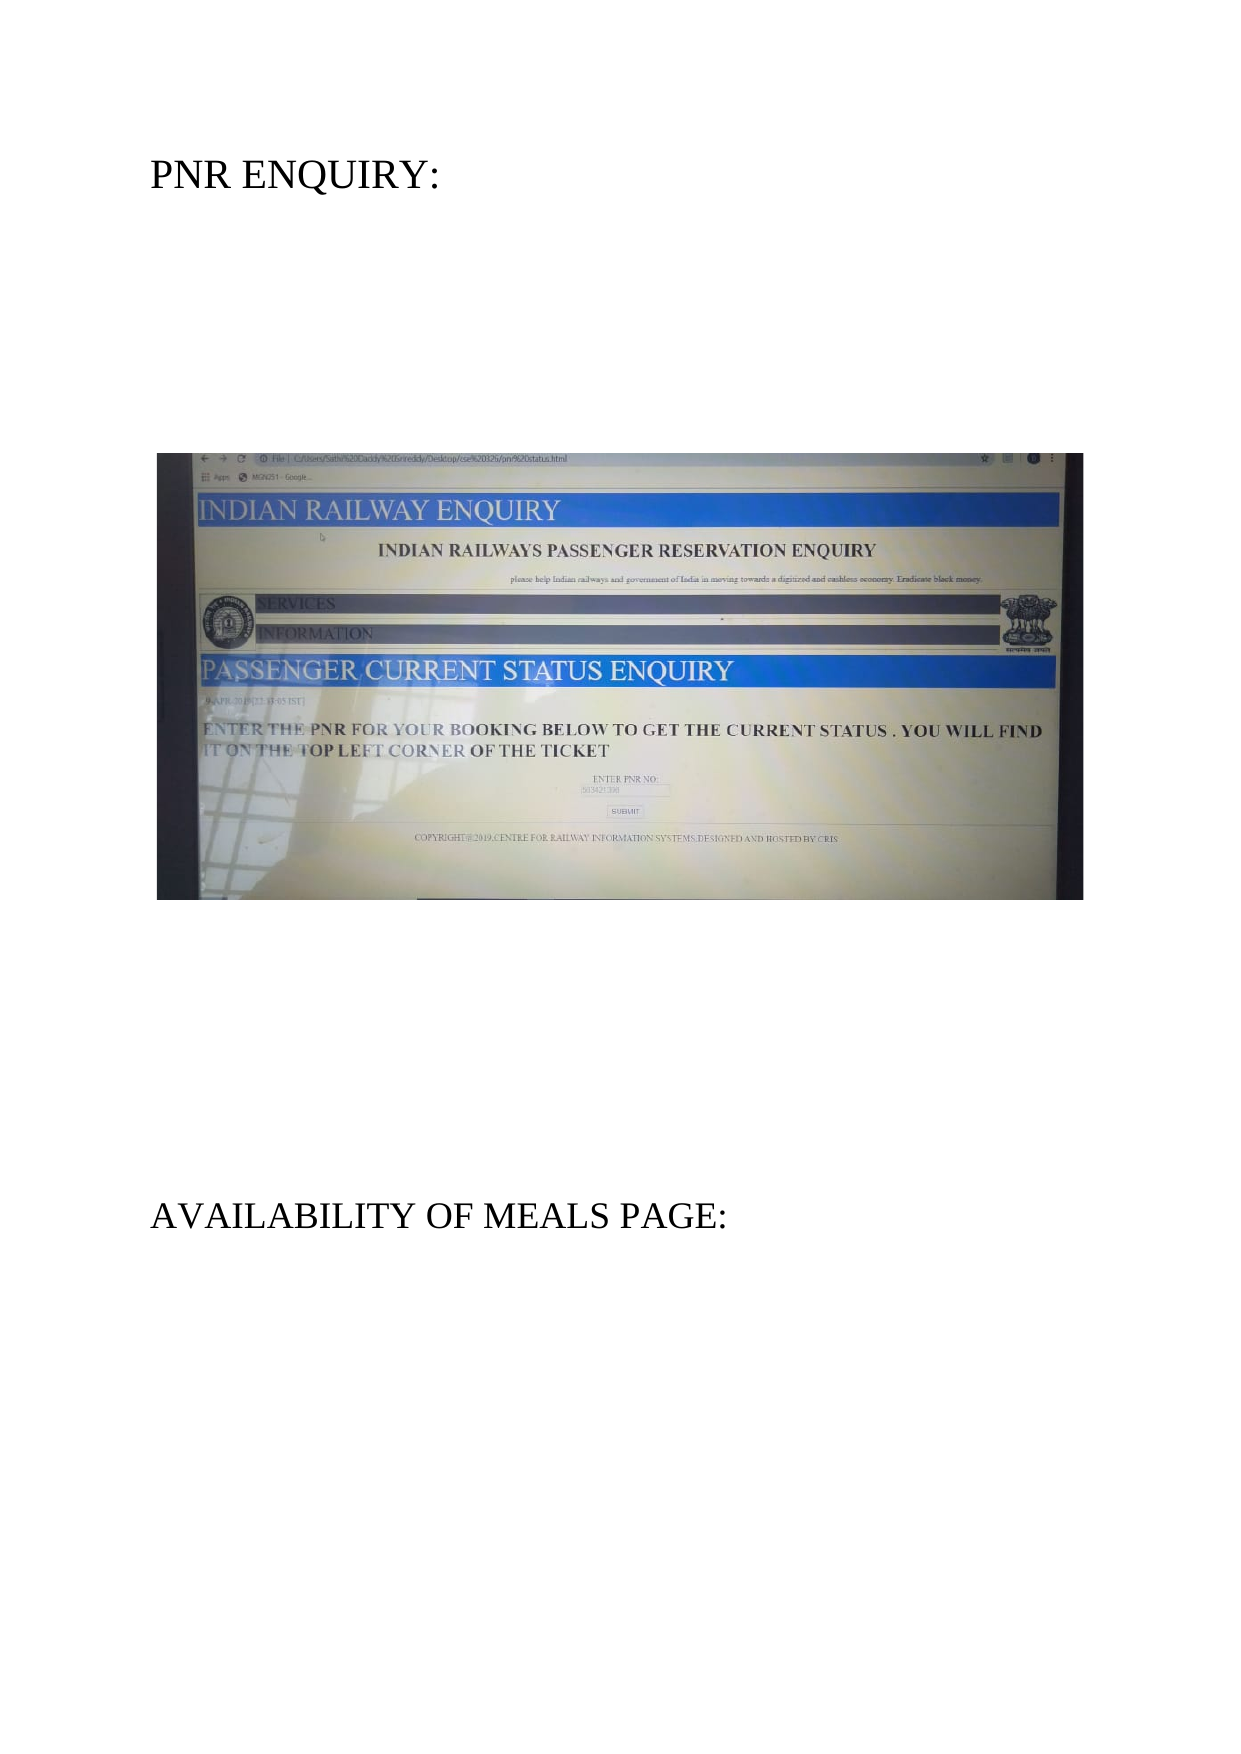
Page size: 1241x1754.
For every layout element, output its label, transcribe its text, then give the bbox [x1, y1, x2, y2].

picture [156, 453, 1084, 900]
text AVAILABILITY OF MEALS PAGE: [150, 1194, 1090, 1237]
text PNR ENQUIRY: [150, 150, 1090, 198]
